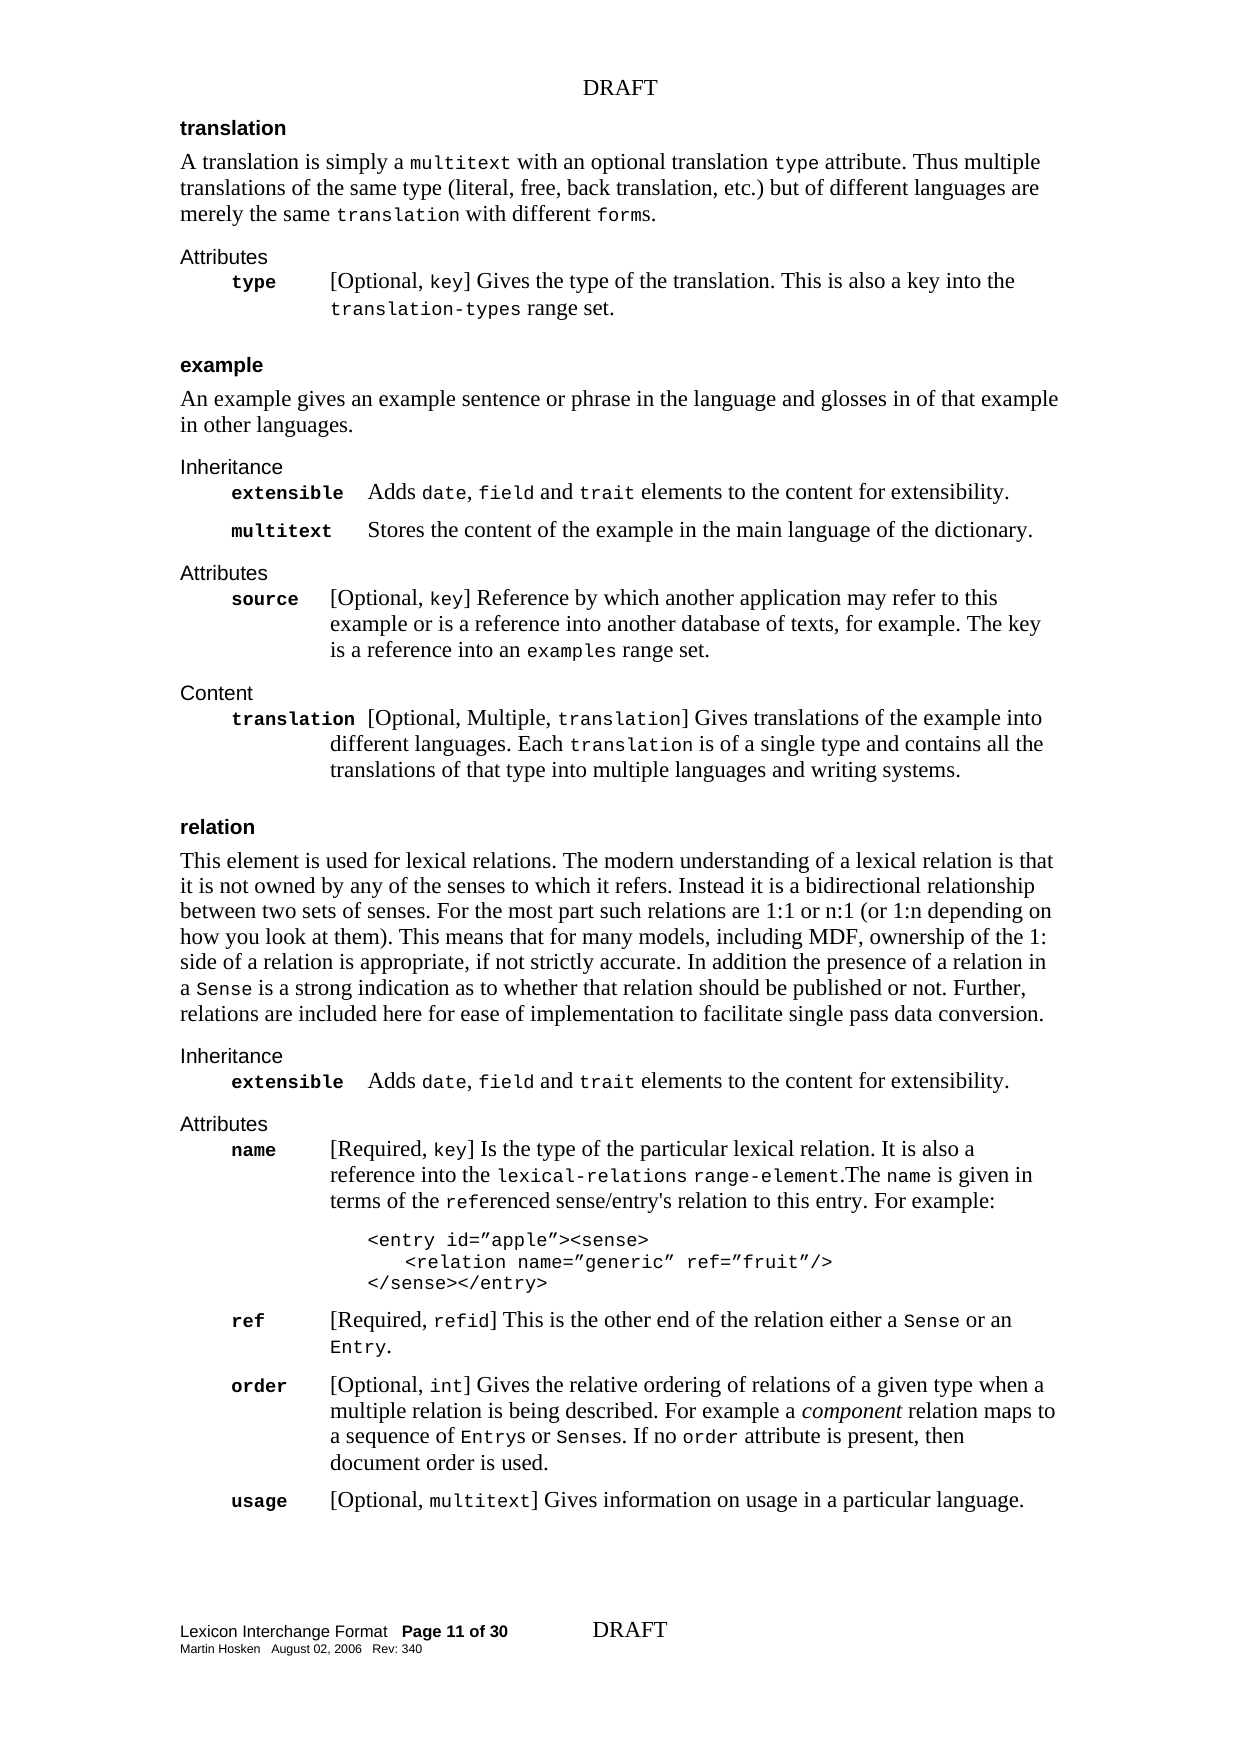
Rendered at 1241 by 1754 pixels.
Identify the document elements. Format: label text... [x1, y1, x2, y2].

subtitle Content [180, 681, 1061, 704]
subtitle translation [180, 117, 1061, 140]
text multitext Stores the content of the example in the main language of the dictionary. [231, 517, 1061, 543]
text This element is used for lexical relations. The modern understanding of a lexical relation is that it is not owned by any of the senses to which it refers. Instead it is a bidirectional relationship between two sets of senses. For the most part such relations are 1:1 or n:1 (or 1:n depending on how you look at them). This means that for many models, including MDF, ownership of the 1: side of a relation is appropriate, if not strictly accurate. In addition the presence of a relation in a Sense is a strong indication as to whether that relation should be published or not. Further, relations are included here for ease of implementation to facilitate single pass data conversion. [180, 848, 1061, 1026]
subtitle Attributes [180, 1113, 1061, 1136]
text ref [Required, refid] This is the other end of the relation either a Sense or an Entry. [231, 1307, 1061, 1359]
text translation [Optional, Multiple, translation] Gives translations of the example into different languages. Each translation is of a single type and contains all the translations of that type into multiple languages and writing systems. [231, 704, 1061, 782]
text order [Optional, int] Gives the relative ordering of relations of a given type when a multiple relation is being described. For example a component relation maps to a sequence of Entrys or Senses. If no order attribute is present, then document order is used. [231, 1372, 1061, 1475]
subtitle Attributes [180, 245, 1061, 268]
text extensible Adds date, field and trait elements to the content for extensibility. [231, 479, 1061, 505]
text extensible Adds date, field and trait elements to the content for extensibility. [231, 1068, 1061, 1094]
text An example gives an example sentence or phrase in the language and glosses in of that example in other languages. [180, 386, 1061, 437]
text name [Required, key] Is the type of the particular lexical relation. It is also a reference into the lexical-relations range-element.The name is given in terms of the referenced sense/entry's relation to this entry. For example: [231, 1136, 1061, 1214]
subtitle Inheritance [180, 456, 1061, 479]
subtitle relation [180, 816, 1061, 839]
text source [Optional, key] Reference by which another application may refer to this example or is a reference into another database of texts, for example. The key is a reference into an examples range set. [231, 585, 1061, 663]
subtitle Inheritance [180, 1045, 1061, 1068]
text <entry id=”apple”><sense> <relation name=”generic” ref=”fruit”/> </sense></entry> [231, 1226, 1061, 1295]
subtitle example [180, 354, 1061, 377]
text A translation is simply a multitext with an optional translation type attribute. Thus multiple translations of the same type (literal, free, back translation, etc.) but of different languages are merely the same translation with different forms. [180, 149, 1061, 227]
subtitle Attributes [180, 562, 1061, 585]
text type [Optional, key] Gives the type of the translation. This is also a key into the translation-types range set. [231, 268, 1061, 321]
text usage [Optional, multitext] Gives information on usage in a particular language. [231, 1487, 1061, 1513]
